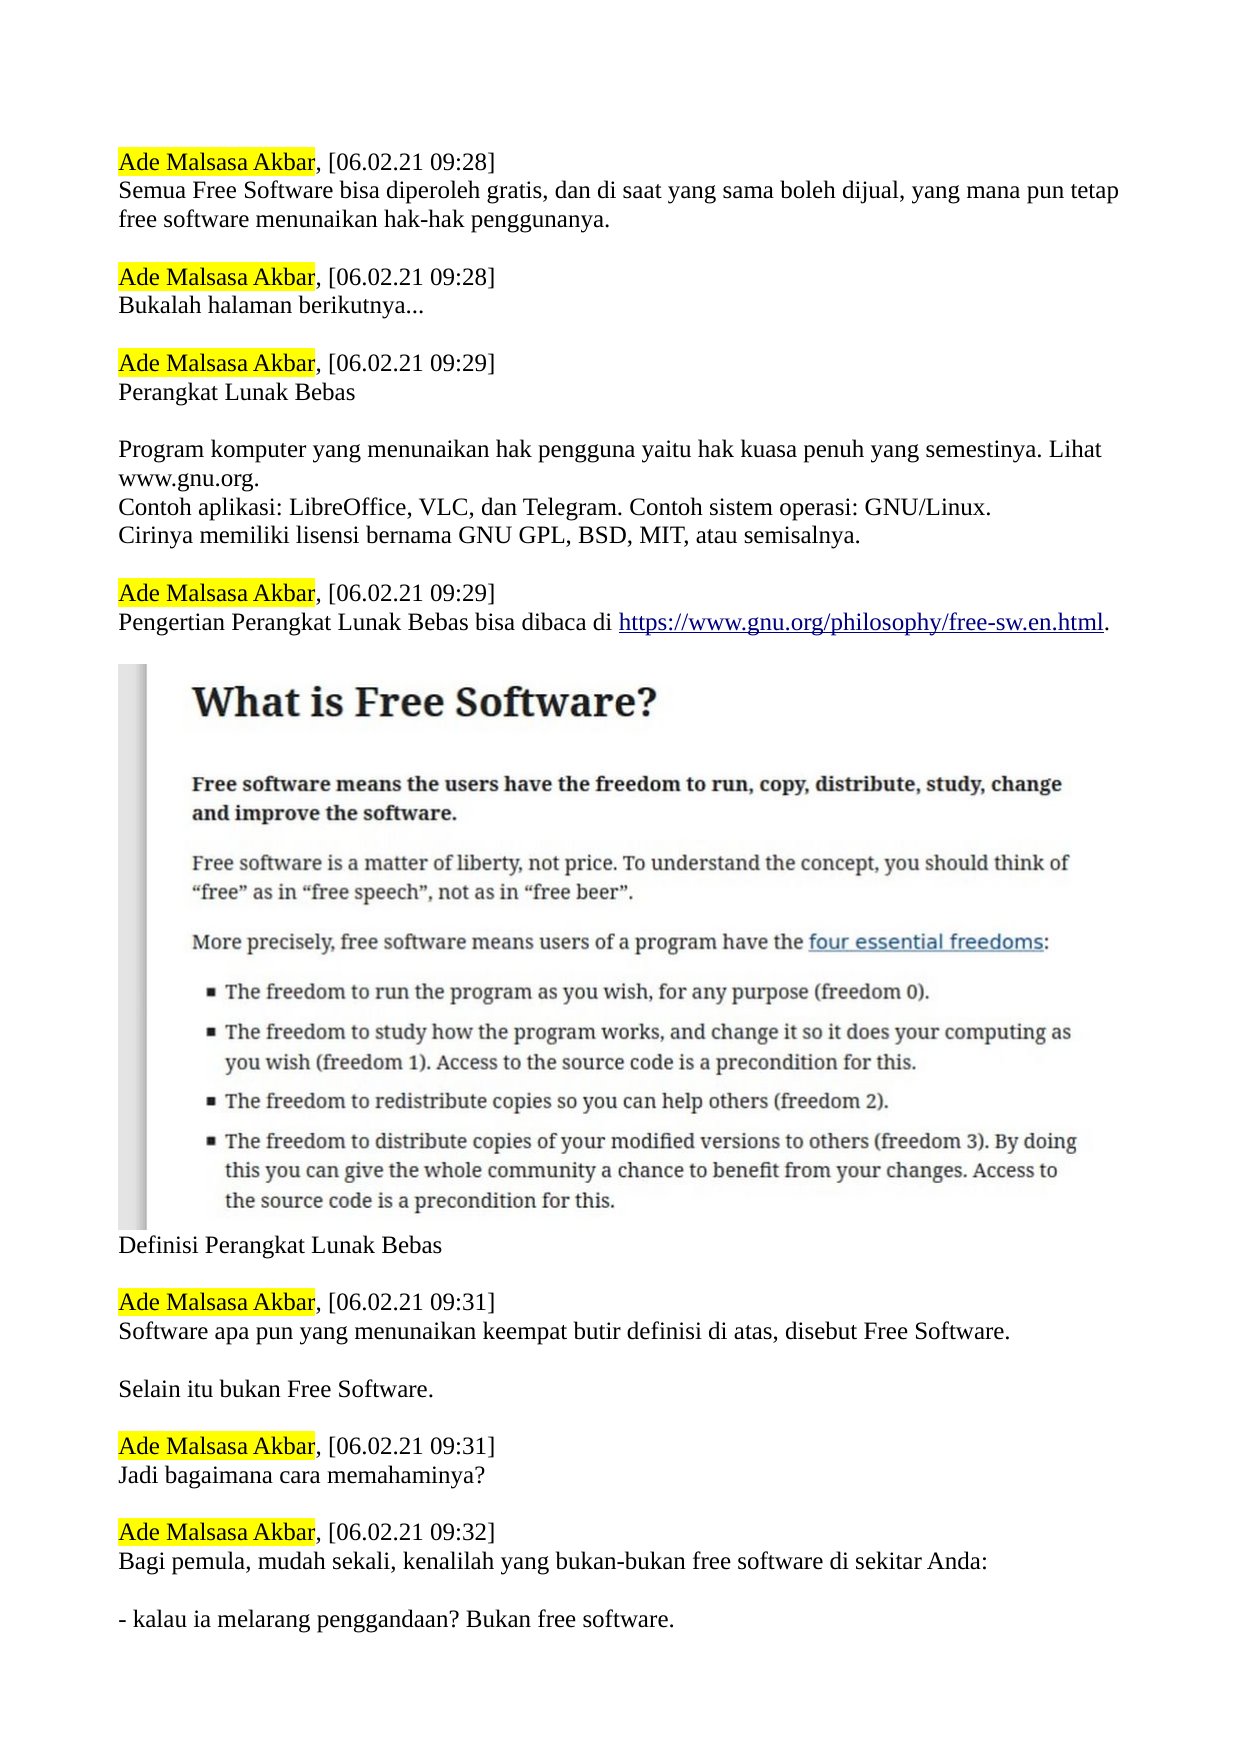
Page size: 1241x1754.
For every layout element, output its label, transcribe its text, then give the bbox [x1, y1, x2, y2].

picture [118, 664, 1123, 1230]
text Bukalah halaman berikutnya... [118, 291, 1122, 319]
text Pengertian Perangkat Lunak Bebas bisa dibaca di https://www.gnu.org/philosophy/free-sw.en.html. [118, 607, 1122, 636]
text Cirinya memiliki lisensi bernama GNU GPL, BSD, MIT, atau semisalnya. [118, 521, 1122, 549]
text Definisi Perangkat Lunak Bebas [118, 1230, 1122, 1259]
text Ade Malsasa Akbar, [06.02.21 09:29] [118, 578, 1122, 607]
text Program komputer yang menunaikan hak pengguna yaitu hak kuasa penuh yang semestinya. Lihat www.gnu.org. [118, 434, 1122, 492]
text Bagi pemula, mudah sekali, kenalilah yang bukan-bukan free software di sekitar Anda: [118, 1546, 1122, 1575]
text Contoh aplikasi: LibreOffice, VLC, dan Telegram. Contoh sistem operasi: GNU/Linux. [118, 492, 1122, 521]
text Ade Malsasa Akbar, [06.02.21 09:31] [118, 1287, 1122, 1316]
text Software apa pun yang menunaikan keempat butir definisi di atas, disebut Free Software. [118, 1316, 1122, 1345]
text Ade Malsasa Akbar, [06.02.21 09:28] [118, 147, 1122, 176]
text - kalau ia melarang penggandaan? Bukan free software. [118, 1604, 1122, 1632]
text Ade Malsasa Akbar, [06.02.21 09:28] [118, 262, 1122, 291]
text Ade Malsasa Akbar, [06.02.21 09:32] [118, 1517, 1122, 1546]
text Ade Malsasa Akbar, [06.02.21 09:29] [118, 348, 1122, 377]
text Selain itu bukan Free Software. [118, 1374, 1122, 1402]
text Jadi bagaimana cara memahaminya? [118, 1460, 1122, 1489]
text Semua Free Software bisa diperoleh gratis, dan di saat yang sama boleh dijual, yang mana pun tetap free software menunaikan hak-hak penggunanya. [118, 176, 1122, 233]
text Perangkat Lunak Bebas [118, 377, 1122, 406]
text Ade Malsasa Akbar, [06.02.21 09:31] [118, 1431, 1122, 1460]
